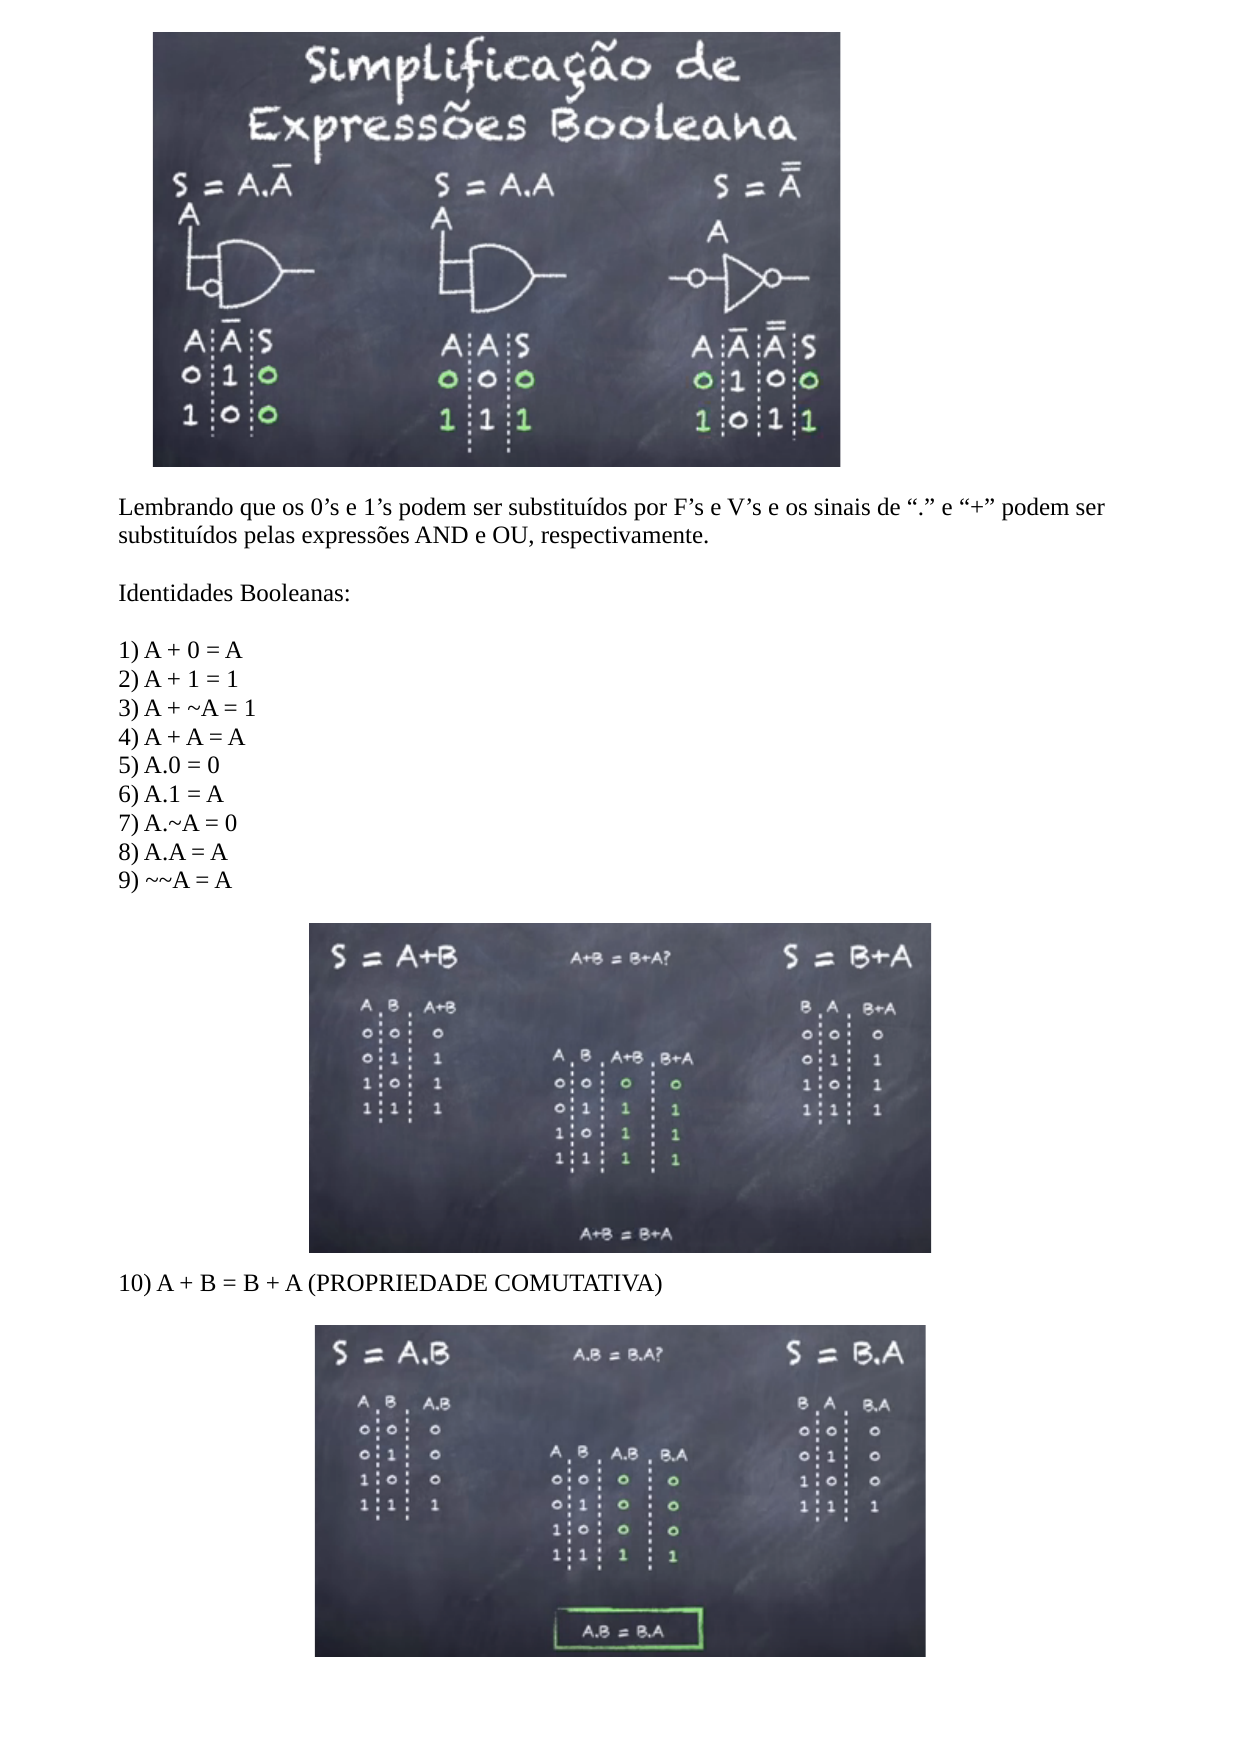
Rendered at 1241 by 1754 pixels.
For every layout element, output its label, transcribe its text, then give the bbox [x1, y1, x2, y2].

text 10) A + B = B + A (PROPRIEDADE COMUTATIVA) [118, 1268, 1122, 1297]
text 5) A.0 = 0 [118, 751, 1122, 779]
text Lembrando que os 0’s e 1’s podem ser substituídos por F’s e V’s e os sinais de “.” e “+” podem ser substituídos pelas expressões AND e OU, respectivamente. [118, 492, 1122, 549]
text Identidades Booleanas: [118, 578, 1122, 607]
picture [314, 1325, 926, 1657]
text 9) ~~A = A [118, 866, 1122, 894]
text 7) A.~A = 0 [118, 808, 1122, 837]
picture [309, 923, 932, 1253]
text 2) A + 1 = 1 [118, 664, 1122, 693]
text 8) A.A = A [118, 837, 1122, 866]
text 1) A + 0 = A [118, 636, 1122, 664]
text 4) A + A = A [118, 722, 1122, 751]
picture [152, 32, 841, 467]
text 3) A + ~A = 1 [118, 693, 1122, 722]
text 6) A.1 = A [118, 779, 1122, 808]
